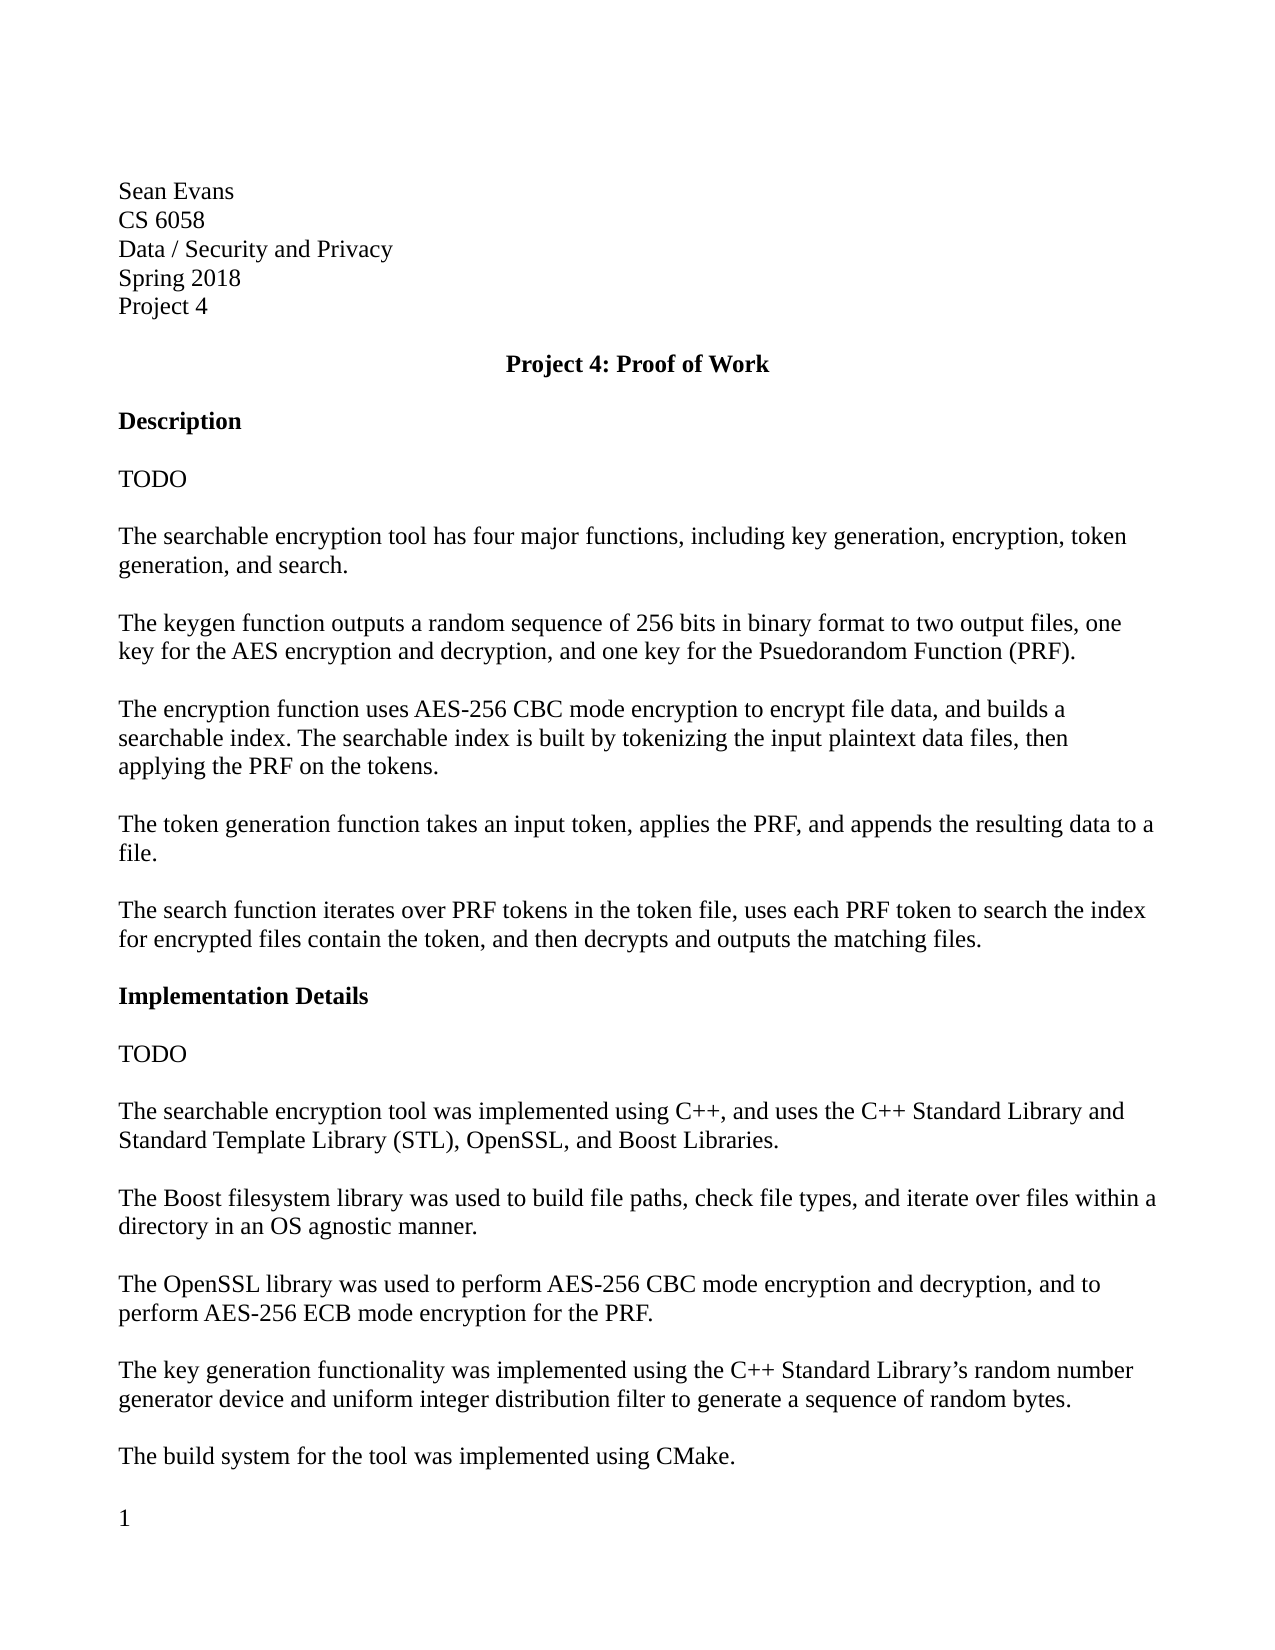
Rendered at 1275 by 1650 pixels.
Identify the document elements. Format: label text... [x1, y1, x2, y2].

text The token generation function takes an input token, applies the PRF, and appends the resulting data to a file. [118, 809, 1157, 866]
text Spring 2018 [118, 263, 1157, 291]
text The search function iterates over PRF tokens in the token file, uses each PRF token to search the index for encrypted files contain the token, and then decrypts and outputs the matching files. [118, 895, 1157, 953]
text Implementation Details [118, 981, 1157, 1010]
text Project 4 [118, 291, 1157, 320]
text CS 6058 [118, 205, 1157, 234]
text The OpenSSL library was used to perform AES-256 CBC mode encryption and decryption, and to perform AES-256 ECB mode encryption for the PRF. [118, 1269, 1157, 1326]
text The searchable encryption tool was implemented using C++, and uses the C++ Standard Library and Standard Template Library (STL), OpenSSL, and Boost Libraries. [118, 1096, 1157, 1154]
text Data / Security and Privacy [118, 234, 1157, 263]
text TODO [118, 1039, 1157, 1068]
text Description [118, 406, 1157, 435]
text Sean Evans [118, 176, 1157, 205]
text Project 4: Proof of Work [118, 349, 1157, 378]
text The searchable encryption tool has four major functions, including key generation, encryption, token generation, and search. [118, 521, 1157, 579]
text The Boost filesystem library was used to build file paths, check file types, and iterate over files within a directory in an OS agnostic manner. [118, 1183, 1157, 1240]
text The encryption function uses AES-256 CBC mode encryption to encrypt file data, and builds a searchable index. The searchable index is built by tokenizing the input plaintext data files, then applying the PRF on the tokens. [118, 694, 1157, 780]
text The build system for the tool was implemented using CMake. [118, 1441, 1157, 1470]
text The keygen function outputs a random sequence of 256 bits in binary format to two output files, one key for the AES encryption and decryption, and one key for the Psuedorandom Function (PRF). [118, 608, 1157, 665]
text The key generation functionality was implemented using the C++ Standard Library’s random number generator device and uniform integer distribution filter to generate a sequence of random bytes. [118, 1355, 1157, 1413]
text TODO [118, 464, 1157, 493]
